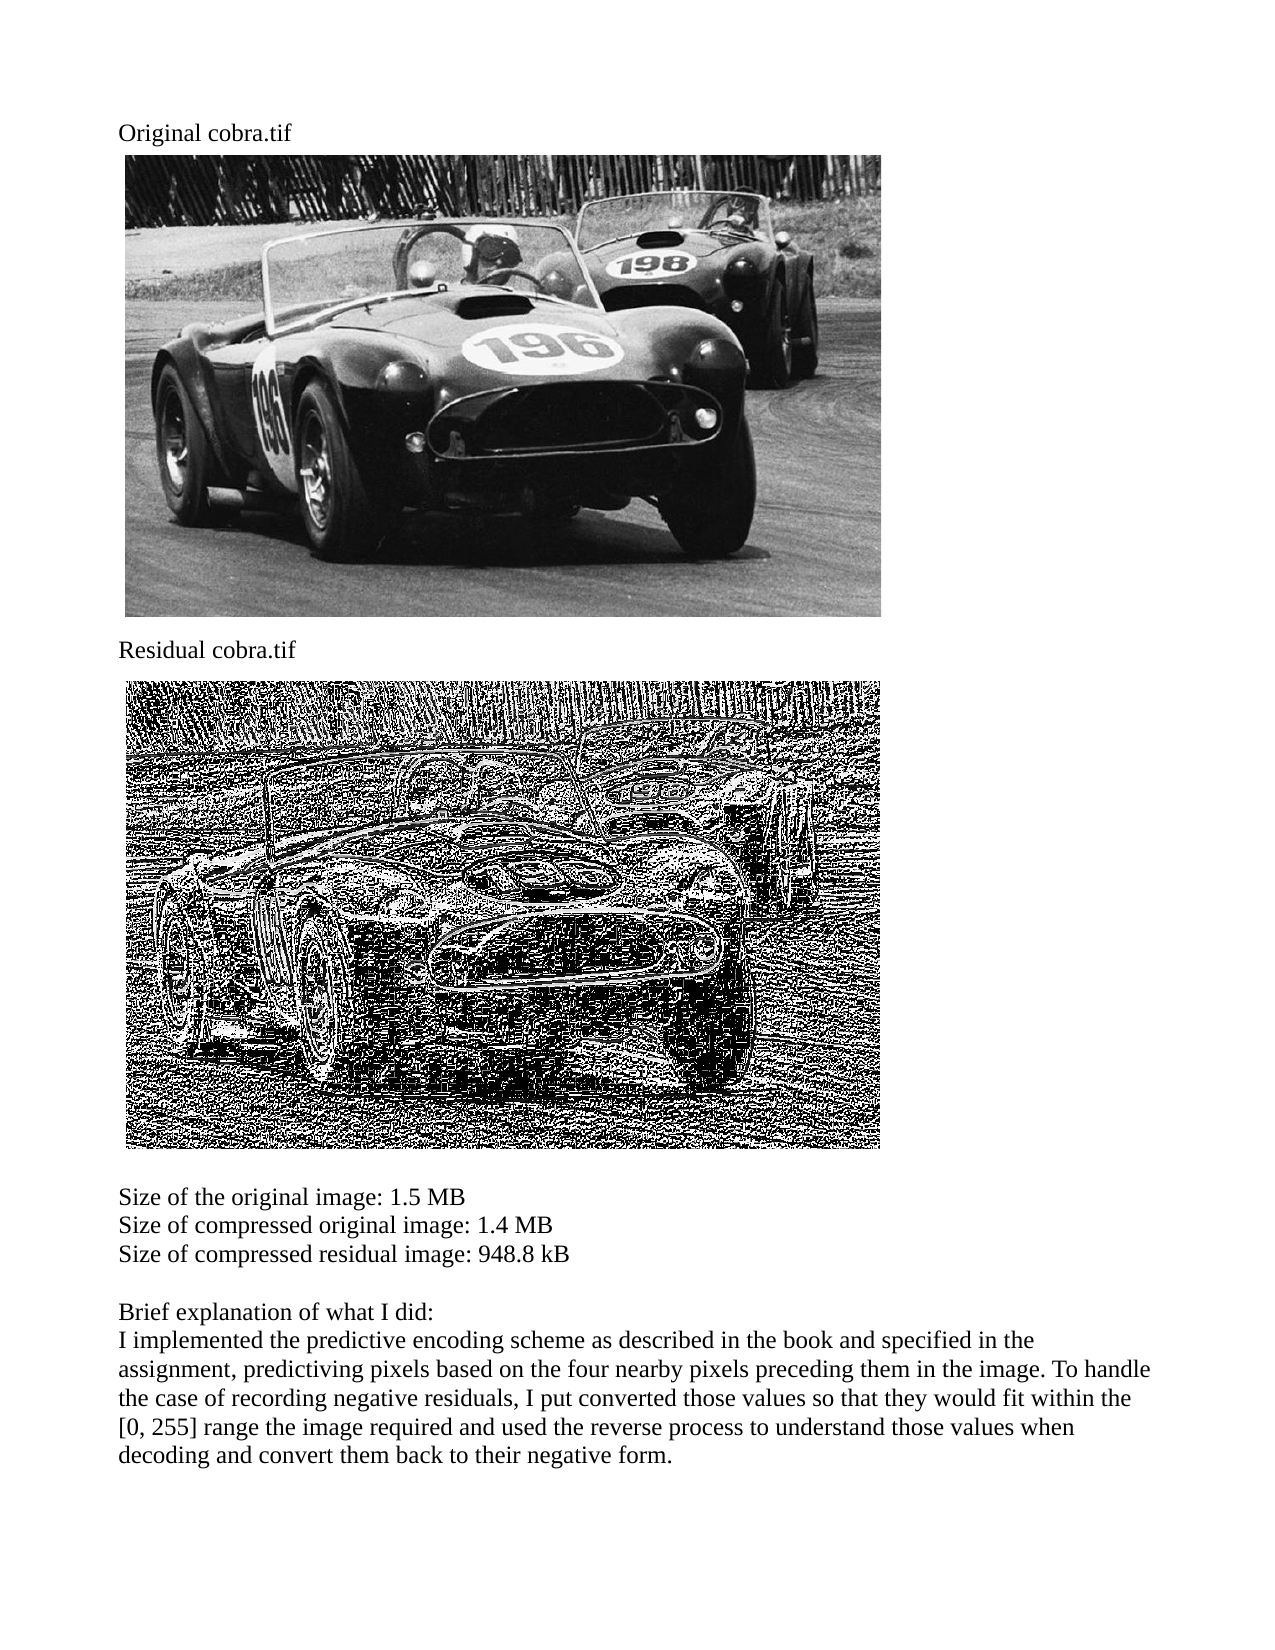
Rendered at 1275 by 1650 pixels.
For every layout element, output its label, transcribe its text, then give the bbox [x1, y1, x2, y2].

text Size of compressed residual image: 948.8 kB [118, 1239, 1157, 1268]
picture [125, 155, 882, 617]
text I implemented the predictive encoding scheme as described in the book and specified in the assignment, predictiving pixels based on the four nearby pixels preceding them in the image. To handle the case of recording negative residuals, I put converted those values so that they would fit within the [0, 255] range the image required and used the reverse process to understand those values when decoding and convert them back to their negative form. [118, 1326, 1157, 1469]
text Original cobra.tif [118, 118, 1157, 147]
picture [126, 681, 880, 1149]
text Size of compressed original image: 1.4 MB [118, 1211, 1157, 1239]
text Residual cobra.tif [118, 636, 1157, 664]
text Brief explanation of what I did: [118, 1297, 1157, 1326]
text Size of the original image: 1.5 MB [118, 1182, 1157, 1211]
